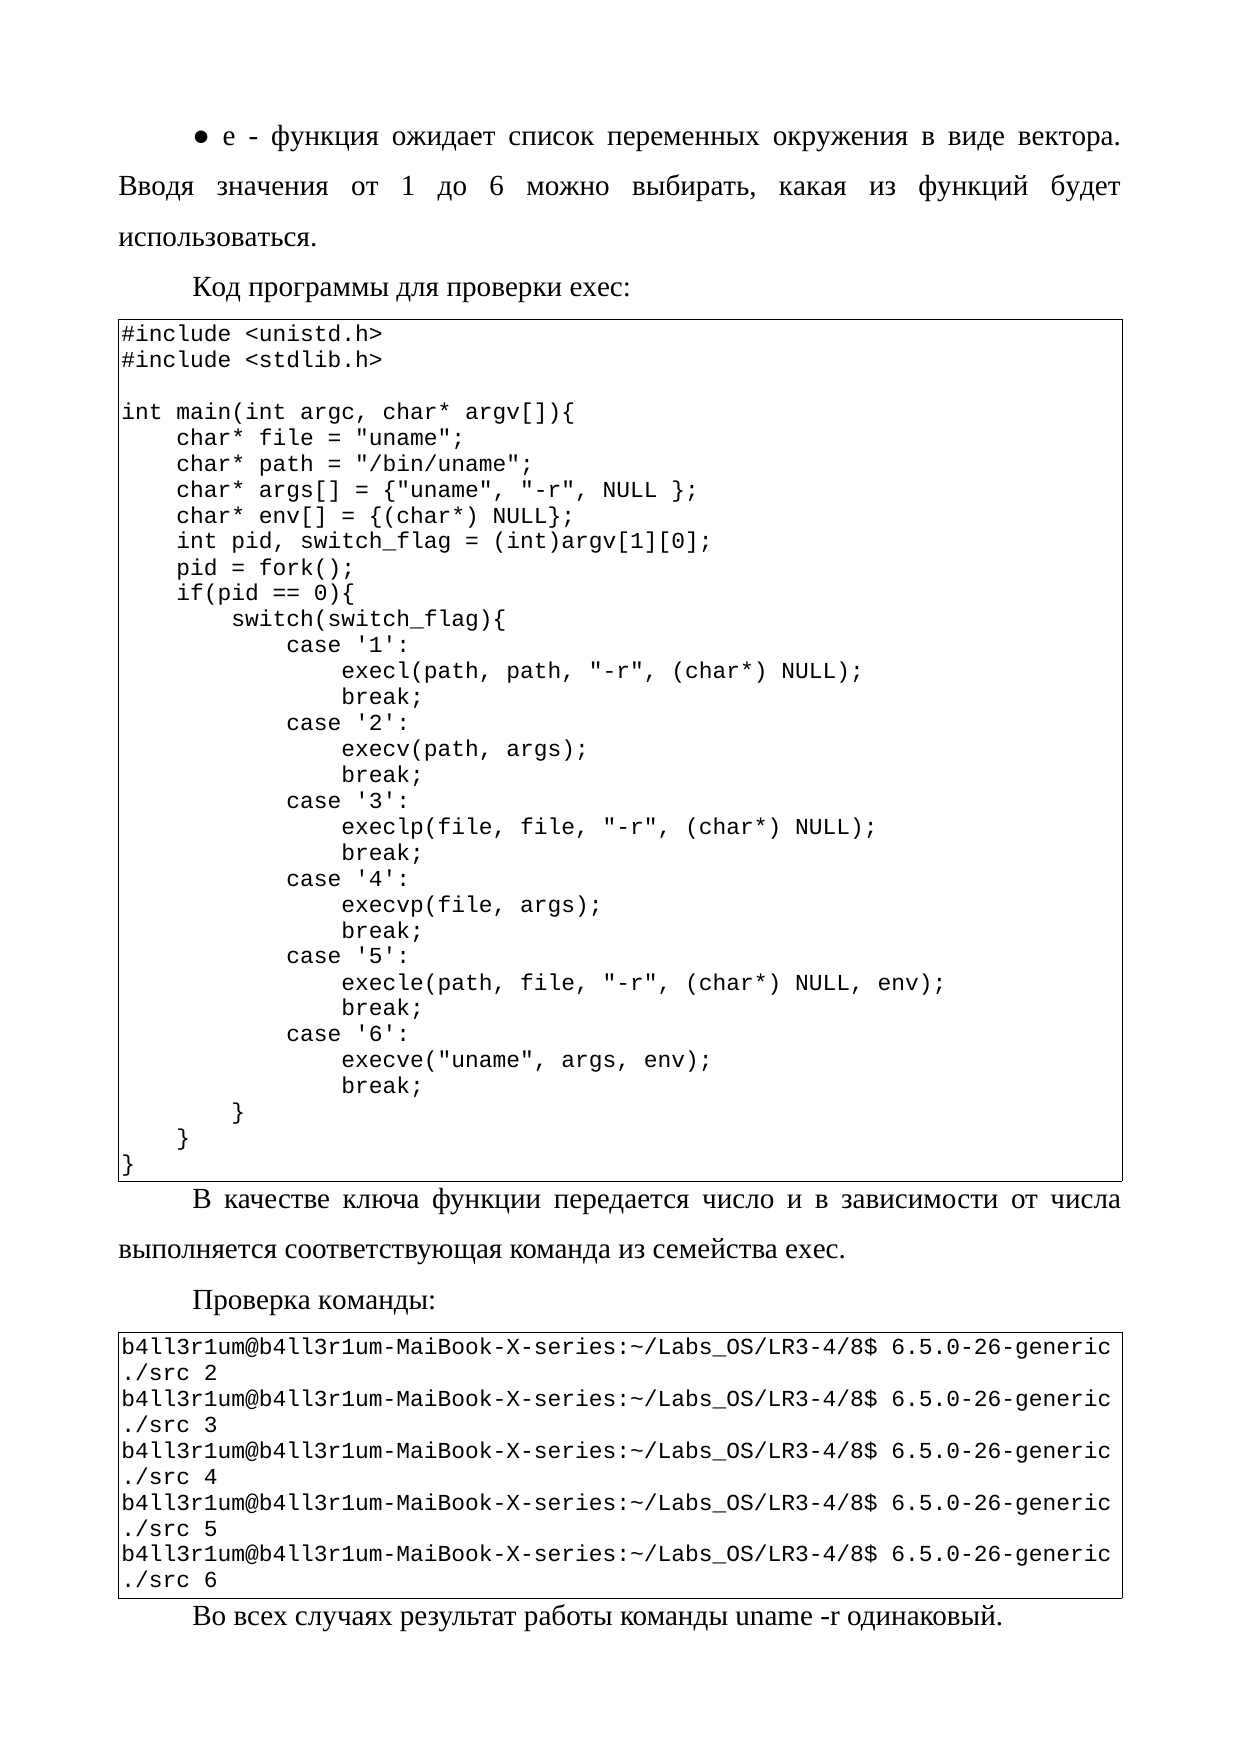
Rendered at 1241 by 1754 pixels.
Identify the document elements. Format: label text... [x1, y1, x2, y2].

text char* env[] = {(char*) NULL}; [119, 501, 1122, 527]
text switch(switch_flag){ [119, 605, 1122, 631]
text В качестве ключа функции передается число и в зависимости от числа выполняется соответствующая команда из семейства exec. [118, 1182, 1122, 1265]
text ./src 6 [119, 1566, 1122, 1598]
text ./src 3 [119, 1410, 1122, 1436]
text Во всех случаях результат работы команды uname -r одинаковый. [118, 1599, 1122, 1631]
text execl(path, path, "-r", (char*) NULL); [119, 657, 1122, 682]
text ● e - функция ожидает список переменных окружения в виде вектора. Вводя значения от 1 до 6 можно выбирать, какая из функций будет использоваться. [118, 118, 1122, 252]
text ./src 2 [119, 1358, 1122, 1384]
text char* file = "uname"; [119, 423, 1122, 449]
text pid = fork(); [119, 553, 1122, 579]
text case '6': [119, 1020, 1122, 1046]
text Код программы для проверки exec: [118, 269, 1122, 303]
text char* args[] = {"uname", "-r", NULL }; [119, 475, 1122, 501]
text break; [119, 916, 1122, 942]
text case '2': [119, 708, 1122, 734]
text b4ll3r1um@b4ll3r1um-MaiBook-X-series:~/Labs_OS/LR3-4/8$ 6.5.0-26-generic [119, 1384, 1122, 1410]
text execle(path, file, "-r", (char*) NULL, env); [119, 968, 1122, 994]
text case '4': [119, 864, 1122, 890]
text ./src 5 [119, 1514, 1122, 1540]
text break; [119, 760, 1122, 786]
text case '5': [119, 942, 1122, 968]
text execvp(file, args); [119, 890, 1122, 916]
text int pid, switch_flag = (int)argv[1][0]; [119, 527, 1122, 553]
text b4ll3r1um@b4ll3r1um-MaiBook-X-series:~/Labs_OS/LR3-4/8$ 6.5.0-26-generic [119, 1333, 1122, 1358]
text execve("uname", args, env); [119, 1046, 1122, 1072]
text break; [119, 838, 1122, 864]
text execv(path, args); [119, 734, 1122, 760]
text break; [119, 682, 1122, 708]
text b4ll3r1um@b4ll3r1um-MaiBook-X-series:~/Labs_OS/LR3-4/8$ 6.5.0-26-generic [119, 1488, 1122, 1514]
text b4ll3r1um@b4ll3r1um-MaiBook-X-series:~/Labs_OS/LR3-4/8$ 6.5.0-26-generic [119, 1436, 1122, 1462]
text char* path = "/bin/uname"; [119, 449, 1122, 475]
text } [119, 1149, 1122, 1181]
text b4ll3r1um@b4ll3r1um-MaiBook-X-series:~/Labs_OS/LR3-4/8$ 6.5.0-26-generic [119, 1540, 1122, 1566]
text ./src 4 [119, 1462, 1122, 1488]
text #include <stdlib.h> [119, 345, 1122, 374]
text int main(int argc, char* argv[]){ [119, 397, 1122, 423]
text case '3': [119, 786, 1122, 812]
text case '1': [119, 631, 1122, 657]
text break; [119, 1072, 1122, 1097]
text #include <unistd.h> [119, 320, 1122, 345]
text } [119, 1097, 1122, 1123]
text execlp(file, file, "-r", (char*) NULL); [119, 812, 1122, 838]
text break; [119, 994, 1122, 1020]
text } [119, 1123, 1122, 1149]
text Проверка команды: [118, 1282, 1122, 1316]
text if(pid == 0){ [119, 579, 1122, 605]
